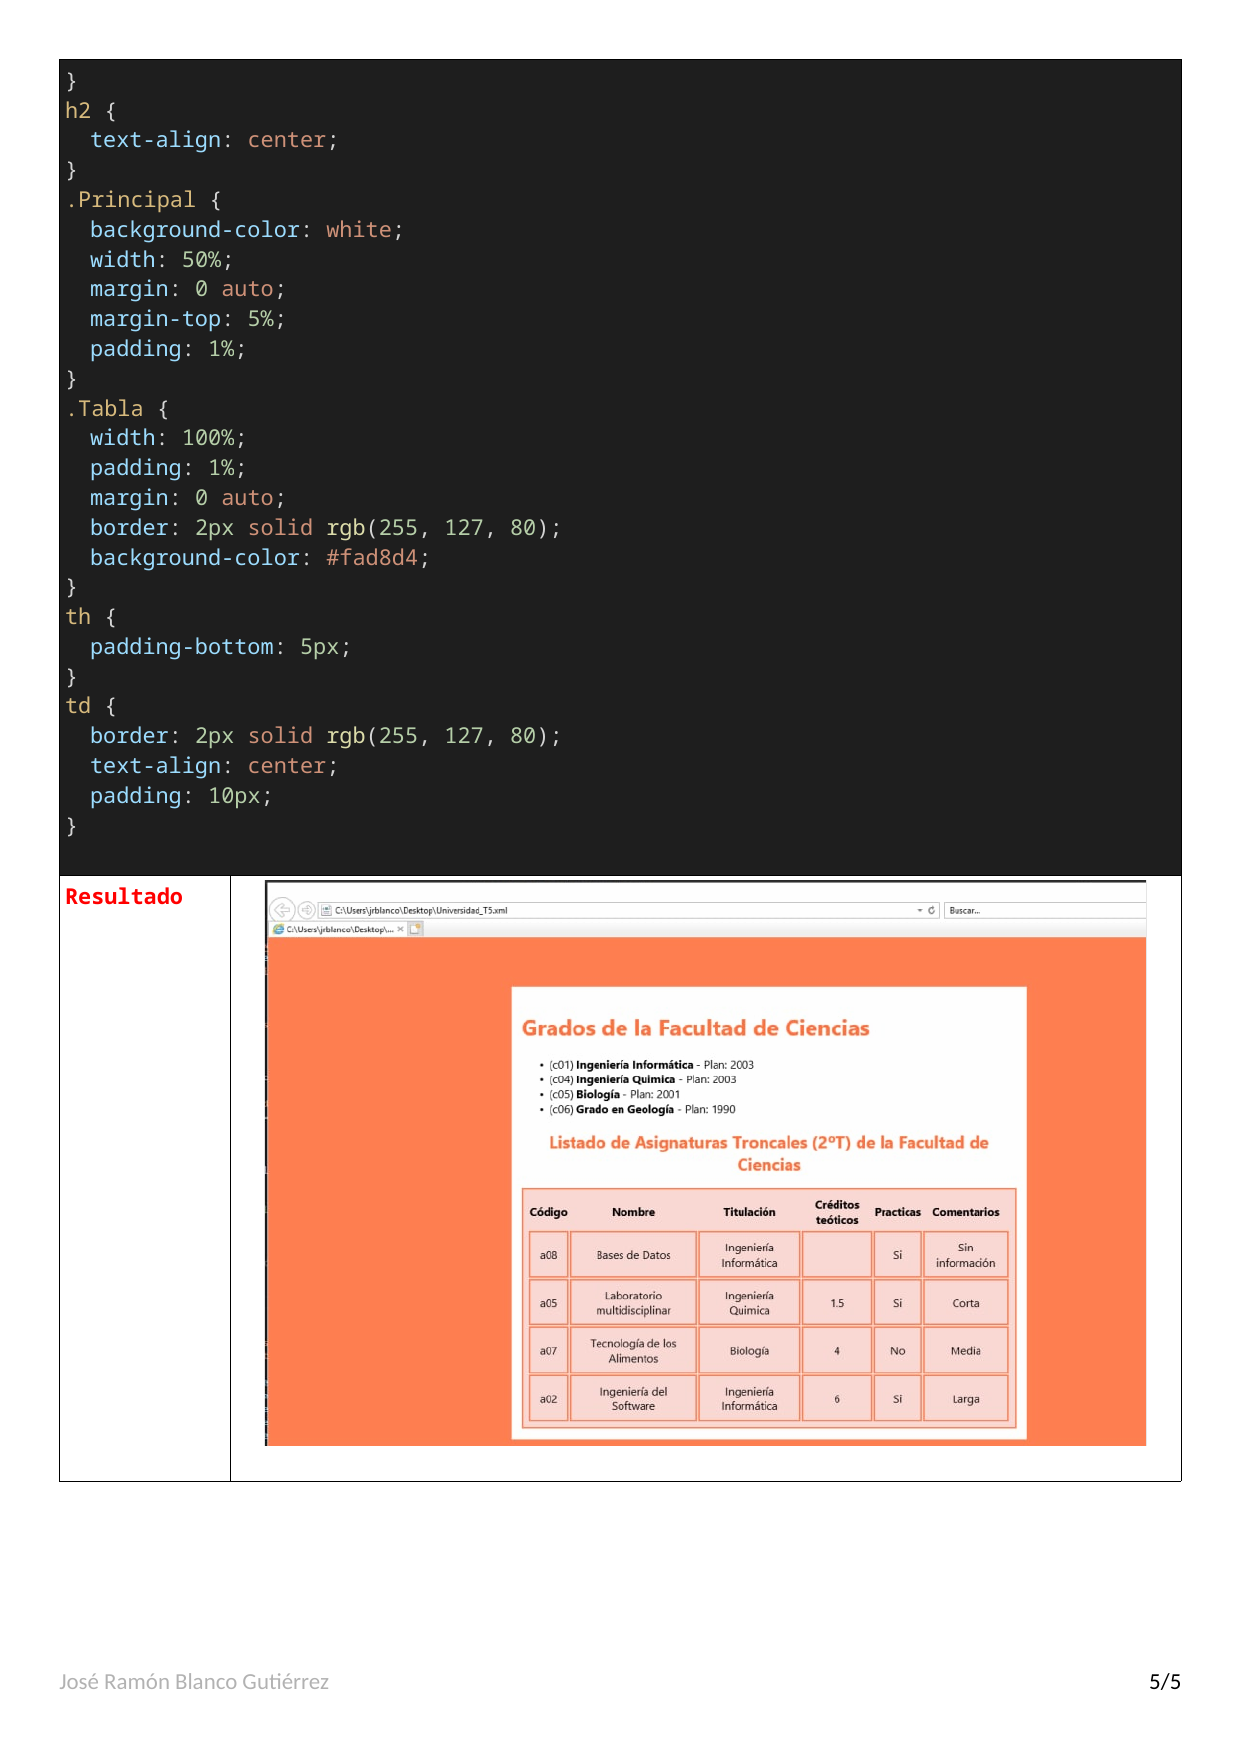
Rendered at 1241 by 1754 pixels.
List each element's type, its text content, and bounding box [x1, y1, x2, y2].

table_cell } h2 { text-align: center; } .Principal { background-color: white; width: 50%; margin: 0 auto; margin-top: 5%; padding: 1%; } .Tabla { width: 100%; padding: 1%; margin: 0 auto; border: 2px solid rgb(255, 127, 80); background-color: #fad8d4; } th { padding-bottom: 5px; } td { border: 2px solid rgb(255, 127, 80); text-align: center; padding: 10px; } [60, 60, 1181, 875]
picture [264, 880, 1147, 1446]
table_cell [231, 876, 1181, 1481]
table_cell Resultado [60, 876, 230, 1481]
